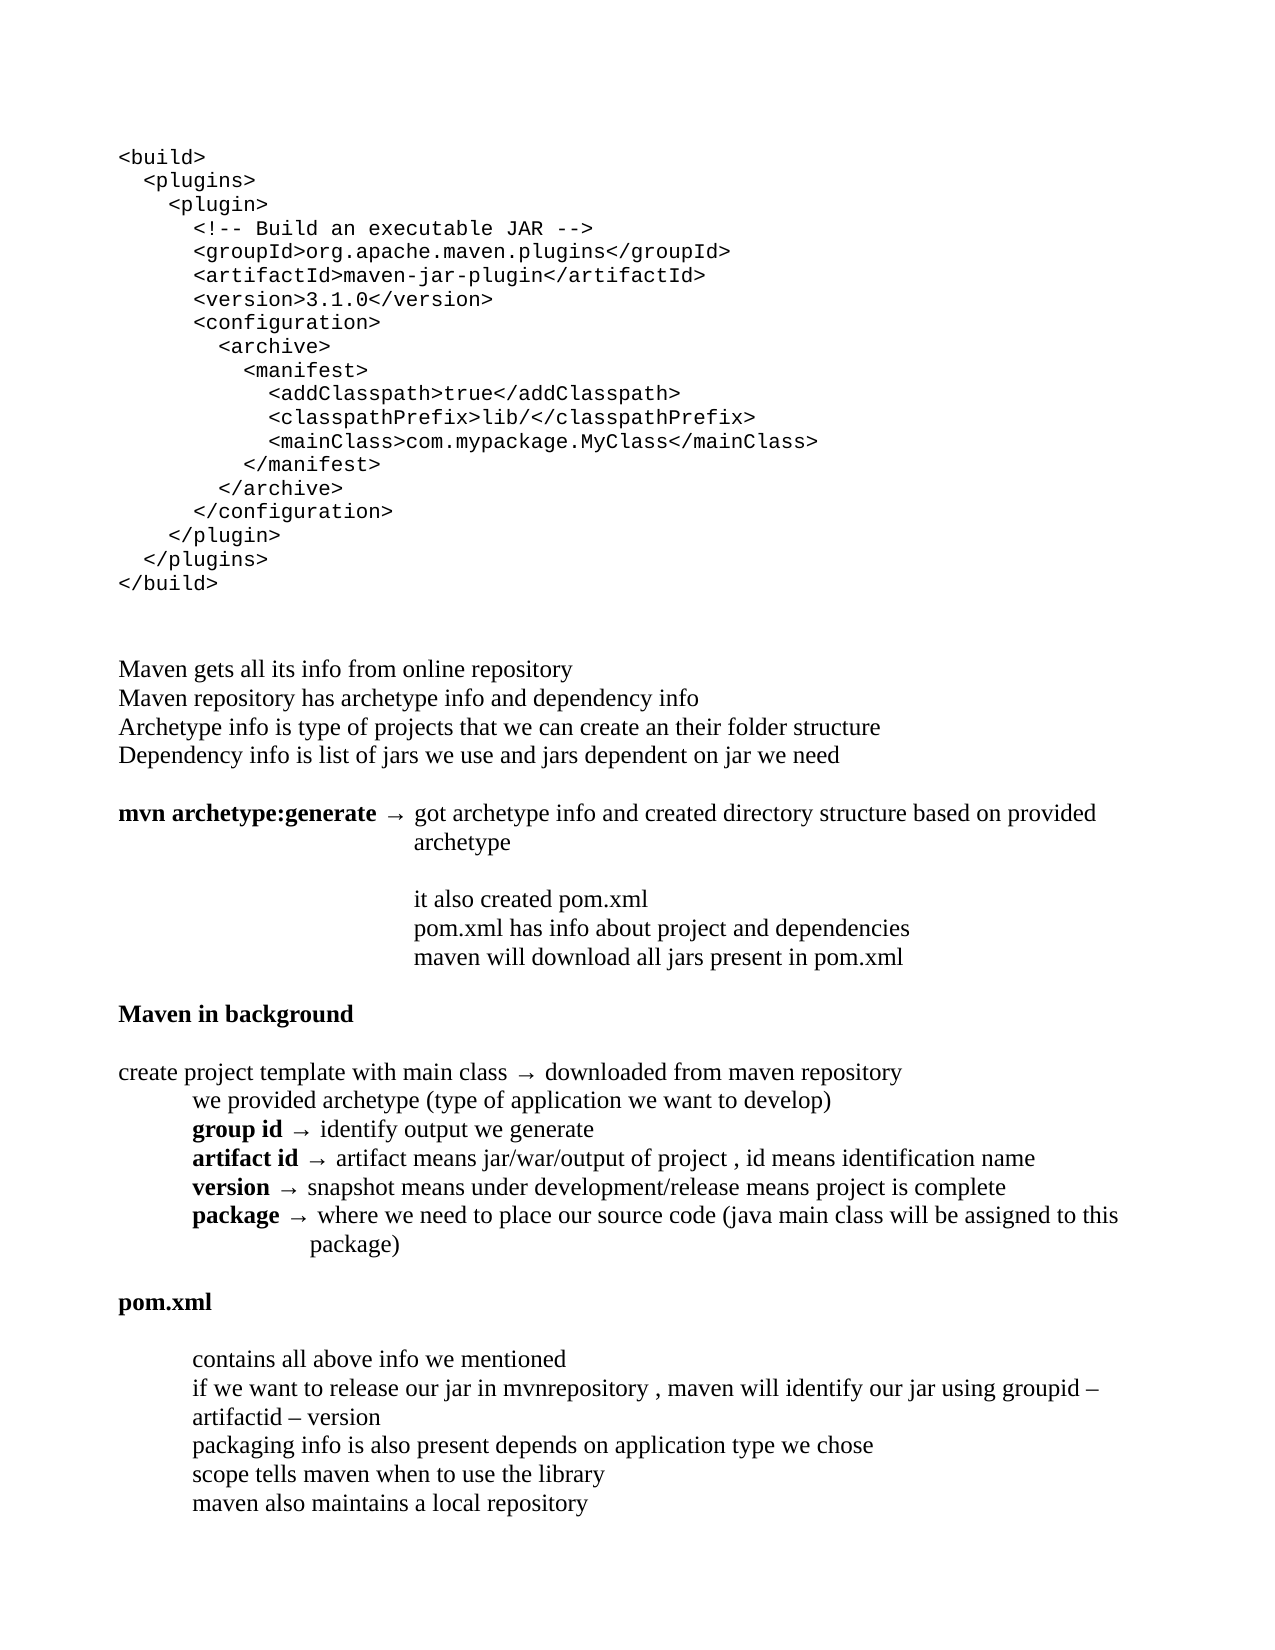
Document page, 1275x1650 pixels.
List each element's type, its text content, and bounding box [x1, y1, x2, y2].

text we provided archetype (type of application we want to develop) [118, 1086, 1157, 1114]
text <archive> [118, 336, 1157, 360]
text scope tells maven when to use the library [118, 1459, 1157, 1488]
text maven will download all jars present in pom.xml [118, 942, 1157, 971]
text contains all above info we mentioned [118, 1344, 1157, 1373]
text <plugins> [118, 171, 1157, 194]
text Maven in background [118, 999, 1157, 1028]
text it also created pom.xml [118, 884, 1157, 913]
text <artifactId>maven-jar-plugin</artifactId> [118, 265, 1157, 289]
text group id → identify output we generate [118, 1114, 1157, 1143]
text <!-- Build an executable JAR --> [118, 218, 1157, 241]
text pom.xml [118, 1287, 1157, 1316]
text <plugin> [118, 194, 1157, 218]
text Archetype info is type of projects that we can create an their folder structure [118, 712, 1157, 741]
text </plugins> [118, 549, 1157, 572]
text maven also maintains a local repository [118, 1488, 1157, 1517]
text <groupId>org.apache.maven.plugins</groupId> [118, 241, 1157, 265]
text <mainClass>com.mypackage.MyClass</mainClass> [118, 431, 1157, 454]
text <version>3.1.0</version> [118, 289, 1157, 312]
text <classpathPrefix>lib/</classpathPrefix> [118, 407, 1157, 431]
text package → where we need to place our source code (java main class will be assigned to this package) [118, 1201, 1157, 1258]
text Dependency info is list of jars we use and jars dependent on jar we need [118, 741, 1157, 769]
text <manifest> [118, 360, 1157, 383]
text <addClasspath>true</addClasspath> [118, 383, 1157, 407]
text version → snapshot means under development/release means project is complete [118, 1172, 1157, 1201]
text </configuration> [118, 502, 1157, 525]
text artifact id → artifact means jar/war/output of project , id means identification name [118, 1143, 1157, 1172]
text </manifest> [118, 454, 1157, 478]
text if we want to release our jar in mvnrepository , maven will identify our jar using groupid – artifactid – version [118, 1373, 1157, 1431]
text </archive> [118, 478, 1157, 502]
text Maven repository has archetype info and dependency info [118, 683, 1157, 712]
text </plugin> [118, 525, 1157, 549]
text packaging info is also present depends on application type we chose [118, 1431, 1157, 1459]
text Maven gets all its info from online repository [118, 654, 1157, 683]
text pom.xml has info about project and dependencies [118, 913, 1157, 942]
text <build> [118, 147, 1157, 171]
text mvn archetype:generate → got archetype info and created directory structure based on provided archetype [118, 798, 1157, 856]
text </build> [118, 572, 1157, 596]
text create project template with main class → downloaded from maven repository [118, 1057, 1157, 1086]
text <configuration> [118, 312, 1157, 336]
